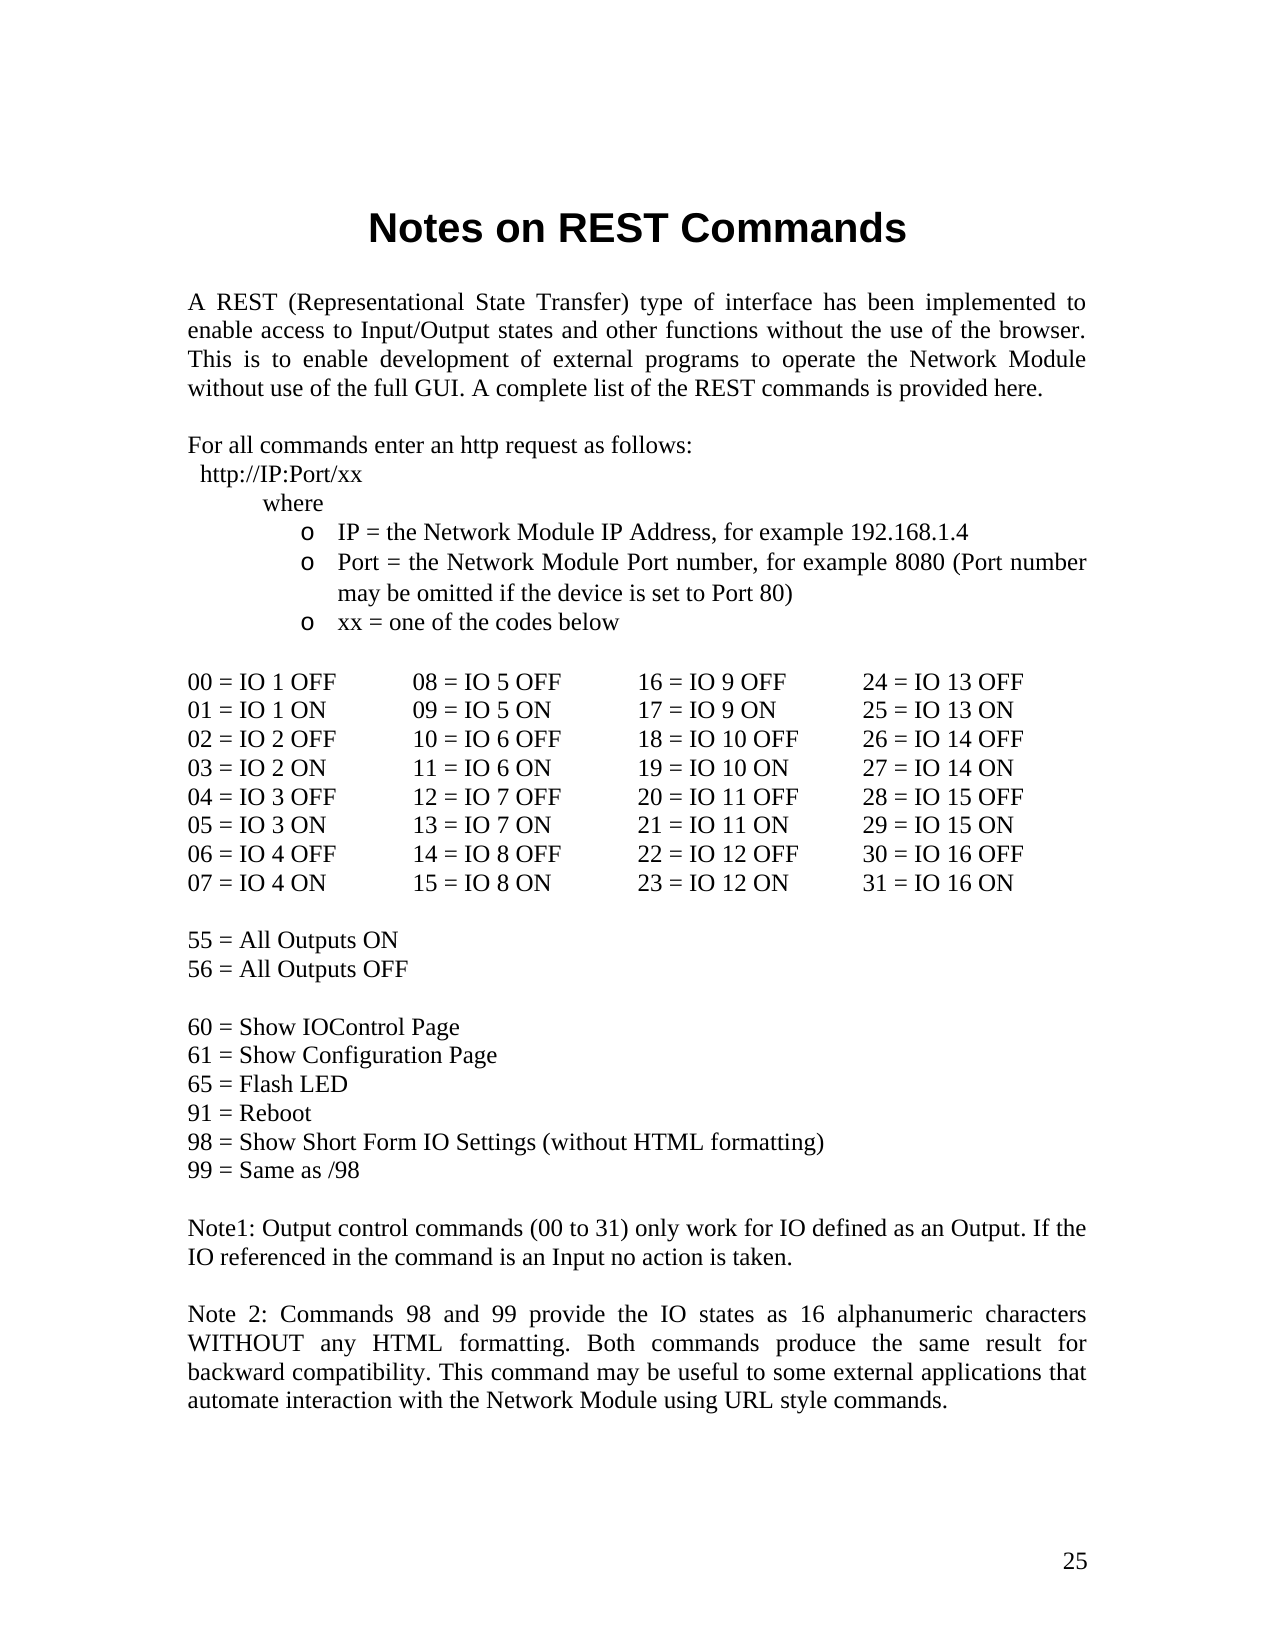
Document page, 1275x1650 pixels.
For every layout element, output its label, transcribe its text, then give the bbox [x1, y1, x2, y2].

text 55 = All Outputs ON [187, 925, 1087, 954]
text 65 = Flash LED [187, 1069, 1087, 1098]
text 04 = IO 3 OFF 12 = IO 7 OFF 20 = IO 11 OFF 28 = IO 15 OFF [187, 782, 1087, 810]
text 06 = IO 4 OFF 14 = IO 8 OFF 22 = IO 12 OFF 30 = IO 16 OFF [187, 839, 1087, 868]
list Port = the Network Module Port number, for example 8080 (Port number may be omitted if the device is set to Port 80) [300, 547, 1087, 607]
text 00 = IO 1 OFF 08 = IO 5 OFF 16 = IO 9 OFF 24 = IO 13 OFF [187, 667, 1087, 695]
text 98 = Show Short Form IO Settings (without HTML formatting) [187, 1127, 1087, 1155]
text 60 = Show IOControl Page [187, 1012, 1087, 1040]
text 99 = Same as /98 [187, 1155, 1087, 1184]
text Note1: Output control commands (00 to 31) only work for IO defined as an Output. If the IO referenced in the command is an Input no action is taken. [187, 1213, 1087, 1270]
text 61 = Show Configuration Page [187, 1040, 1087, 1069]
text where [262, 488, 1087, 517]
text 91 = Reboot [187, 1098, 1087, 1127]
text 01 = IO 1 ON 09 = IO 5 ON 17 = IO 9 ON 25 = IO 13 ON [187, 695, 1087, 724]
text 05 = IO 3 ON 13 = IO 7 ON 21 = IO 11 ON 29 = IO 15 ON [187, 810, 1087, 839]
text For all commands enter an http request as follows: [187, 430, 1087, 459]
list IP = the Network Module IP Address, for example 192.168.1.4 [300, 517, 1087, 547]
list xx = one of the codes below [300, 607, 1087, 638]
text 03 = IO 2 ON 11 = IO 6 ON 19 = IO 10 ON 27 = IO 14 ON [187, 753, 1087, 782]
text http://IP:Port/xx [187, 459, 1087, 488]
text Note 2: Commands 98 and 99 provide the IO states as 16 alphanumeric characters WITHOUT any HTML formatting. Both commands produce the same result for backward compatibility. This command may be useful to some external applications that automate interaction with the Network Module using URL style commands. [187, 1299, 1087, 1414]
text 02 = IO 2 OFF 10 = IO 6 OFF 18 = IO 10 OFF 26 = IO 14 OFF [187, 724, 1087, 753]
subtitle Notes on REST Commands [187, 204, 1087, 252]
text 56 = All Outputs OFF [187, 954, 1087, 983]
text 07 = IO 4 ON 15 = IO 8 ON 23 = IO 12 ON 31 = IO 16 ON [187, 868, 1087, 897]
text A REST (Representational State Transfer) type of interface has been implemented to enable access to Input/Output states and other functions without the use of the browser. This is to enable development of external programs to operate the Network Module without use of the full GUI. A complete list of the REST commands is provided here. [187, 287, 1087, 402]
